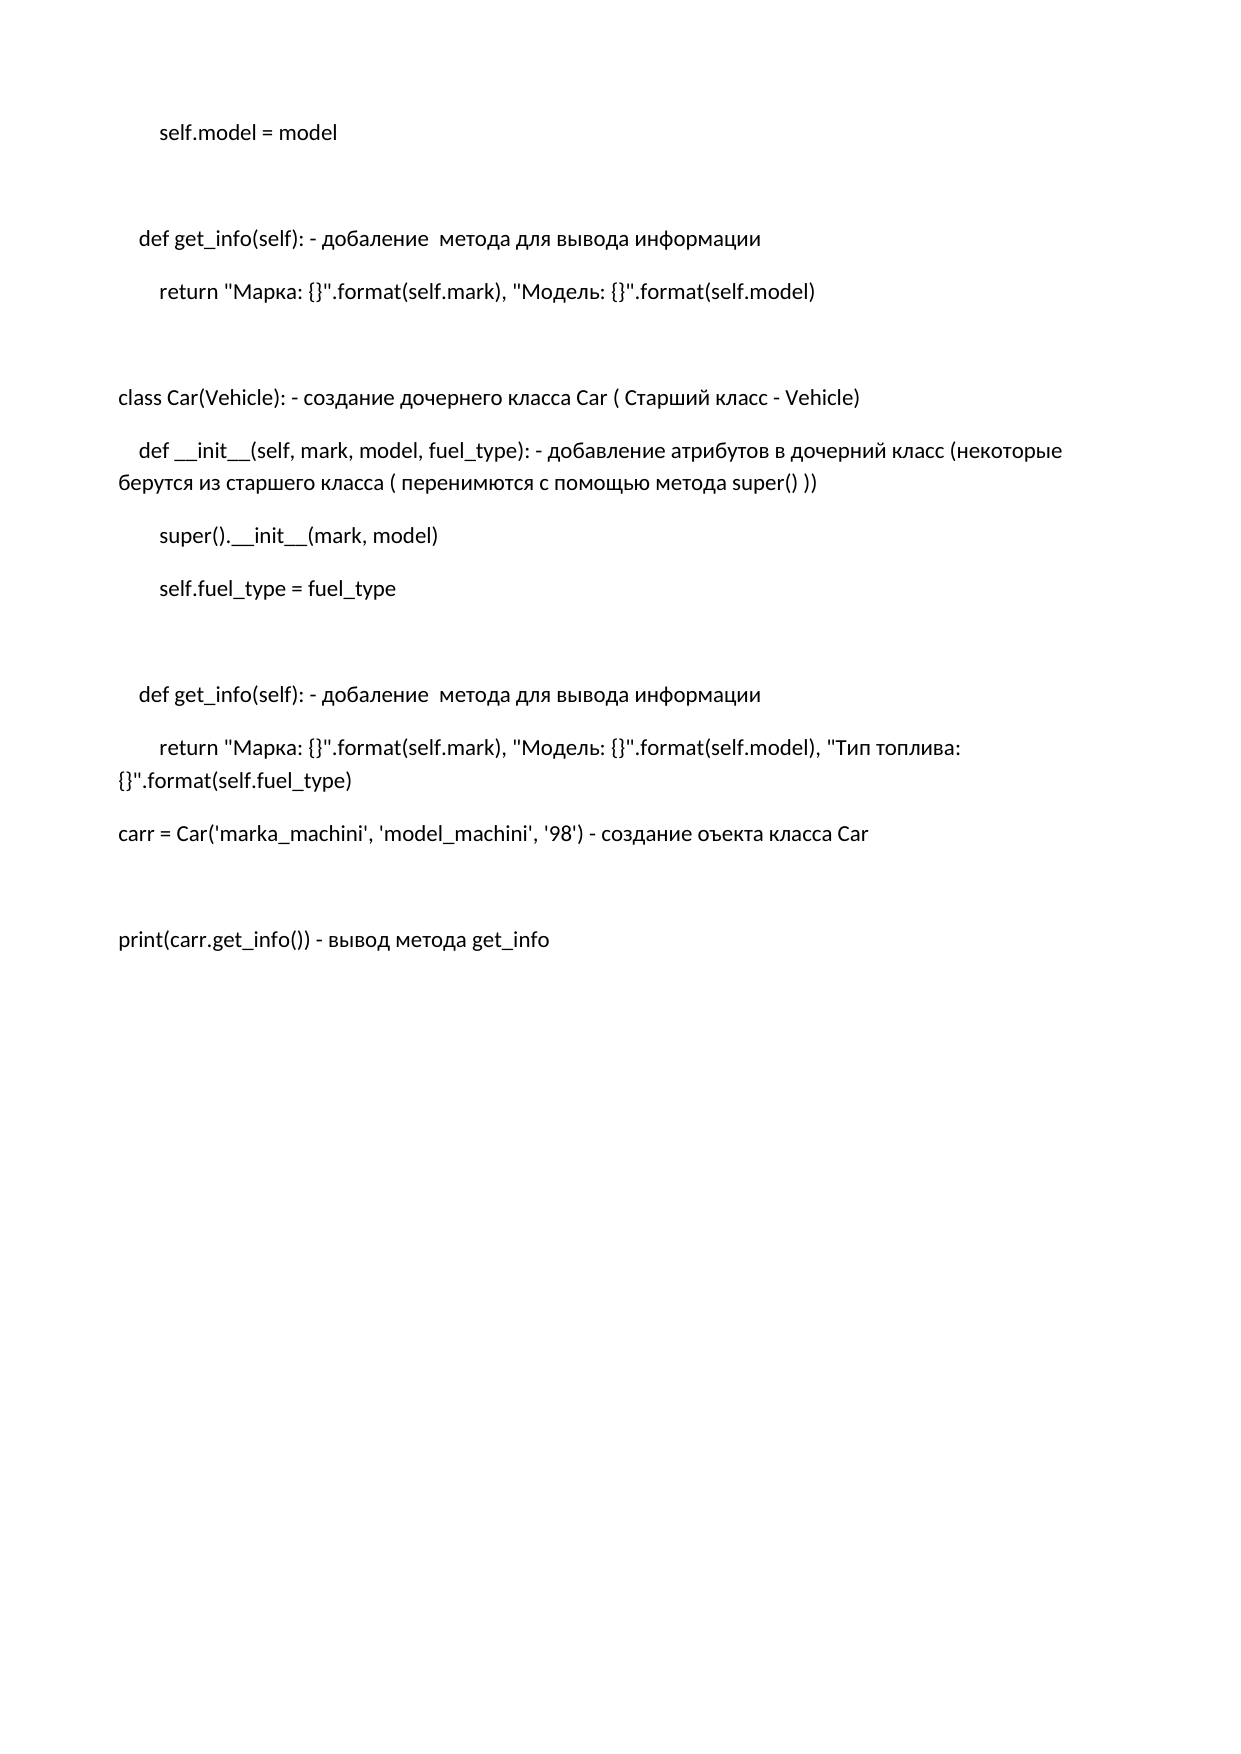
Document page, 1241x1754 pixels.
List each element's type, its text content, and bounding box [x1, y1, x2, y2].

text def get_info(self): - добаление метода для вывода информации [118, 681, 1122, 708]
text return "Марка: {}".format(self.mark), "Модель: {}".format(self.model), "Тип топлива: {}".format(self.fuel_type) [118, 733, 1122, 794]
text carr = Car('marka_machini', 'model_machini', '98') - создание оъекта класса Car [118, 819, 1122, 847]
text def get_info(self): - добаление метода для вывода информации [118, 224, 1122, 252]
text def __init__(self, mark, model, fuel_type): - добавление атрибутов в дочерний класс (некоторые берутся из старшего класса ( перенимются с помощью метода super() )) [118, 436, 1122, 496]
text return "Марка: {}".format(self.mark), "Модель: {}".format(self.model) [118, 277, 1122, 305]
text print(carr.get_info()) - вывод метода get_info [118, 925, 1122, 953]
text super().__init__(mark, model) [118, 521, 1122, 549]
text self.fuel_type = fuel_type [118, 574, 1122, 602]
text self.model = model [118, 118, 1122, 146]
text class Car(Vehicle): - создание дочернего класса Car ( Старший класс - Vehicle) [118, 383, 1122, 411]
